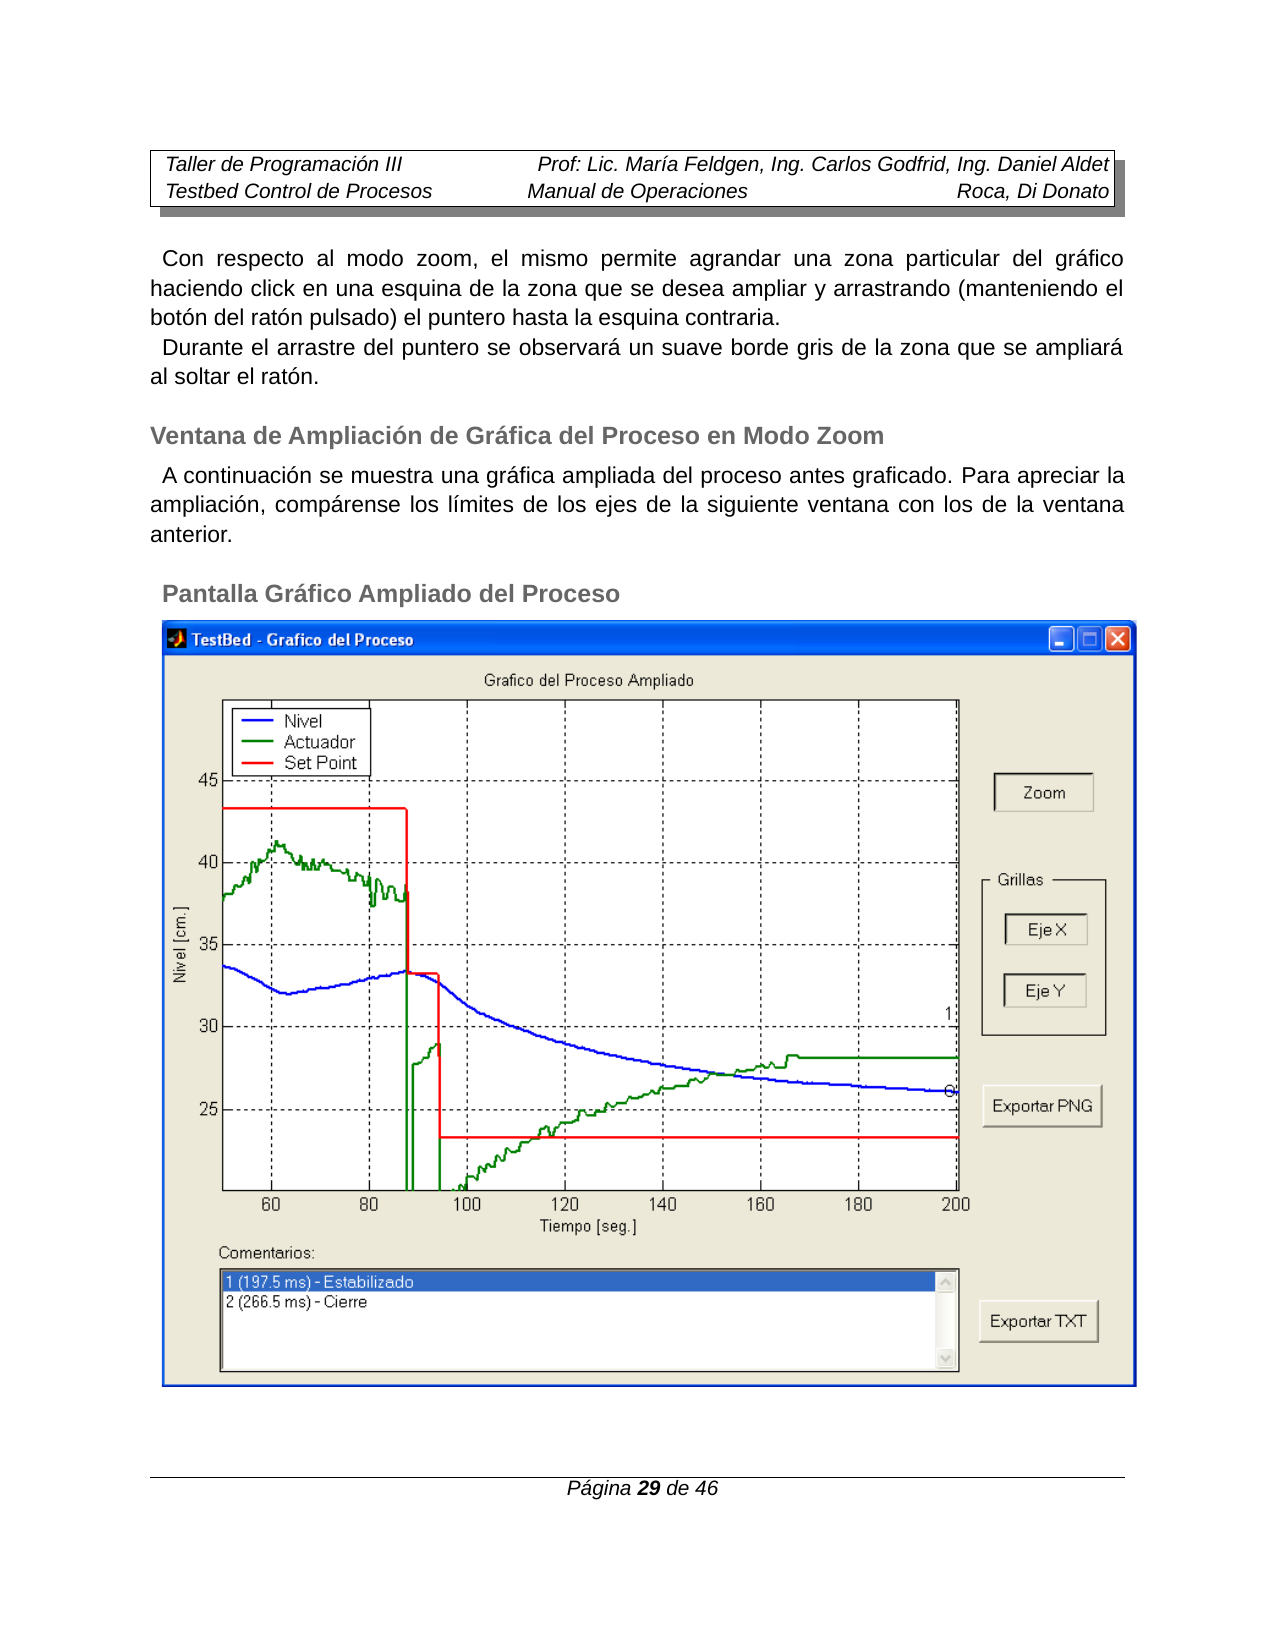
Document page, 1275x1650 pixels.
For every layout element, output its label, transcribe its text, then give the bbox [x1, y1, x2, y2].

text A continuación se muestra una gráfica ampliada del proceso antes graficado. Para apreciar la ampliación, compárense los límites de los ejes de la siguiente ventana con los de la ventana anterior. [150, 462, 1125, 547]
subtitle Pantalla Gráfico Ampliado del Proceso [150, 580, 1125, 608]
picture [161, 620, 1137, 1387]
text Con respecto al modo zoom, el mismo permite agrandar una zona particular del gráfico haciendo click en una esquina de la zona que se desea ampliar y arrastrando (manteniendo el botón del ratón pulsado) el puntero hasta la esquina contraria. [150, 246, 1125, 330]
text Durante el arrastre del puntero se observará un suave borde gris de la zona que se ampliará al soltar el ratón. [150, 334, 1125, 389]
subtitle Ventana de Ampliación de Gráfica del Proceso en Modo Zoom [150, 422, 1125, 450]
